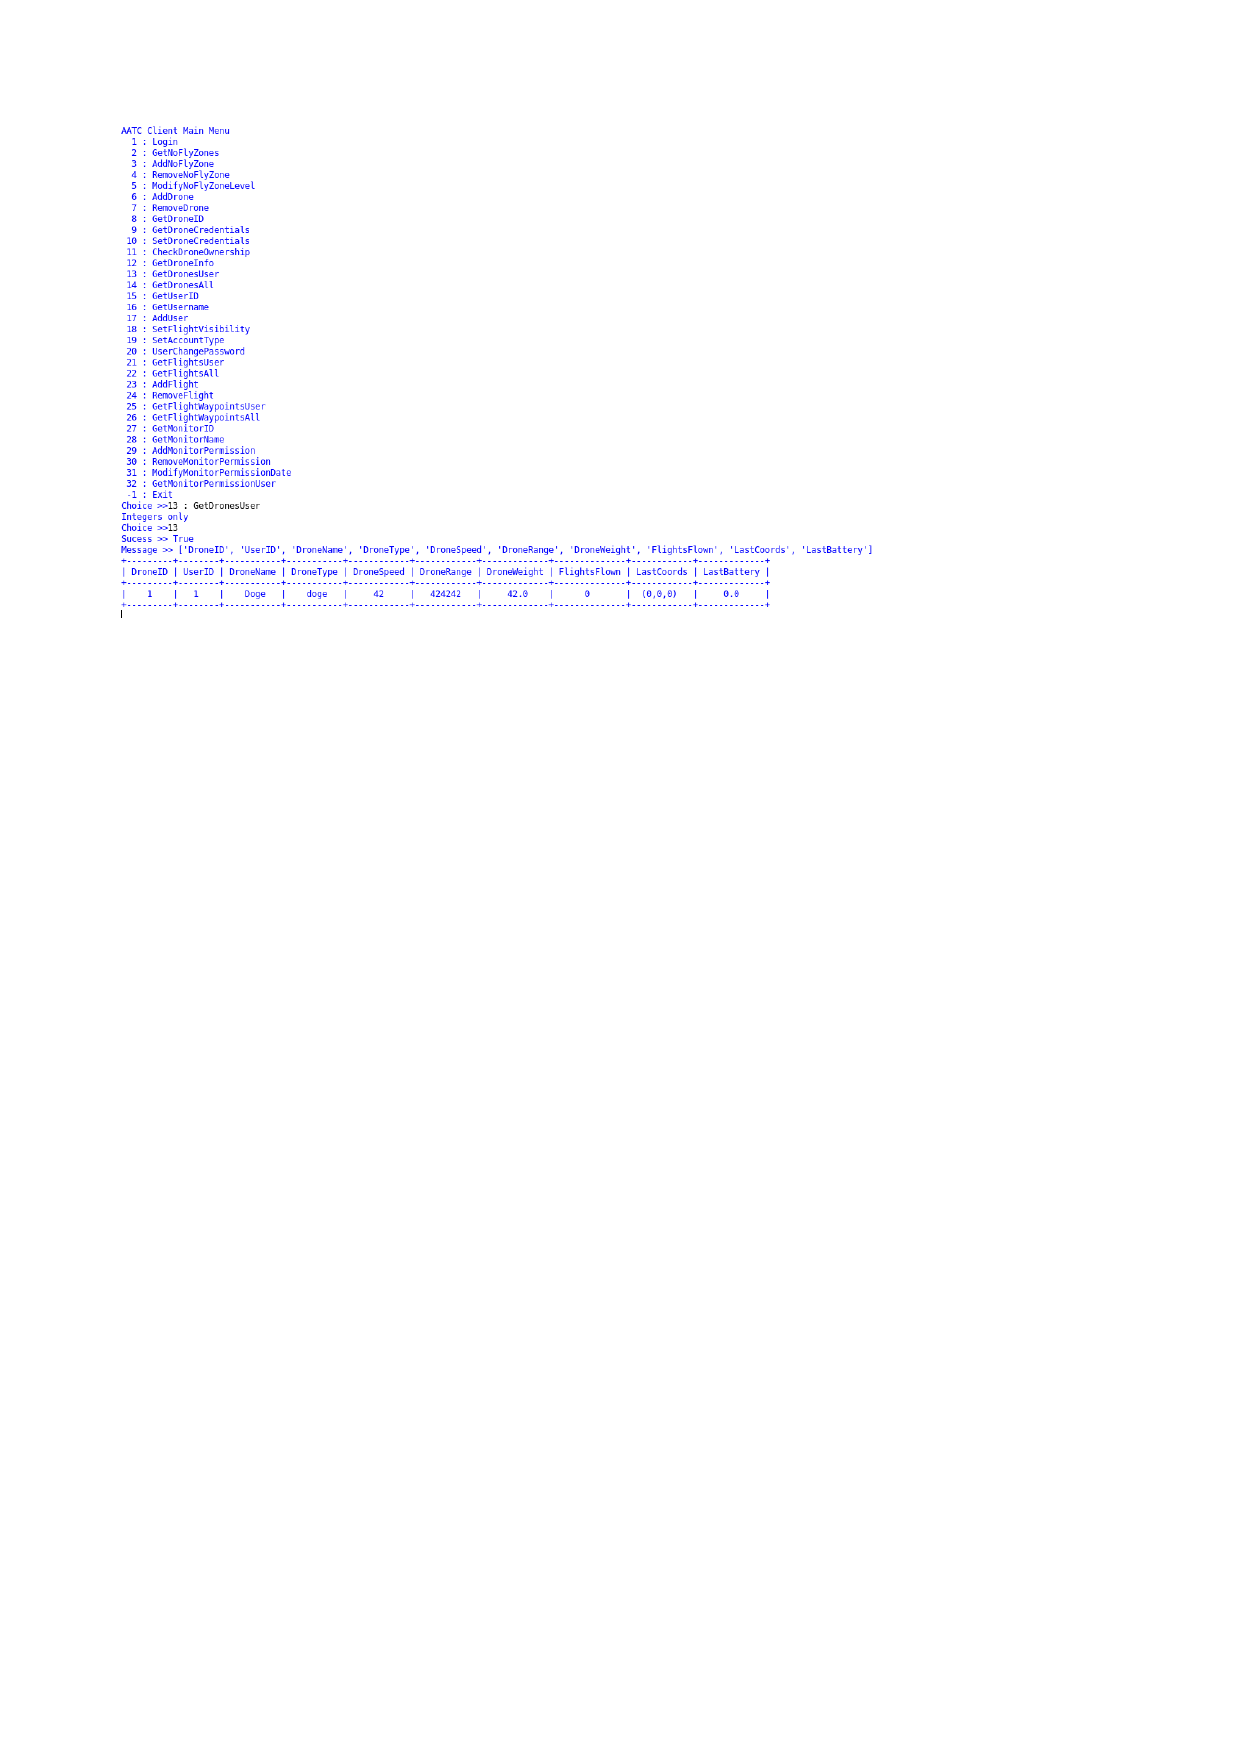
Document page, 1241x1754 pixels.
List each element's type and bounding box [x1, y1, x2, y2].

picture [118, 118, 888, 618]
